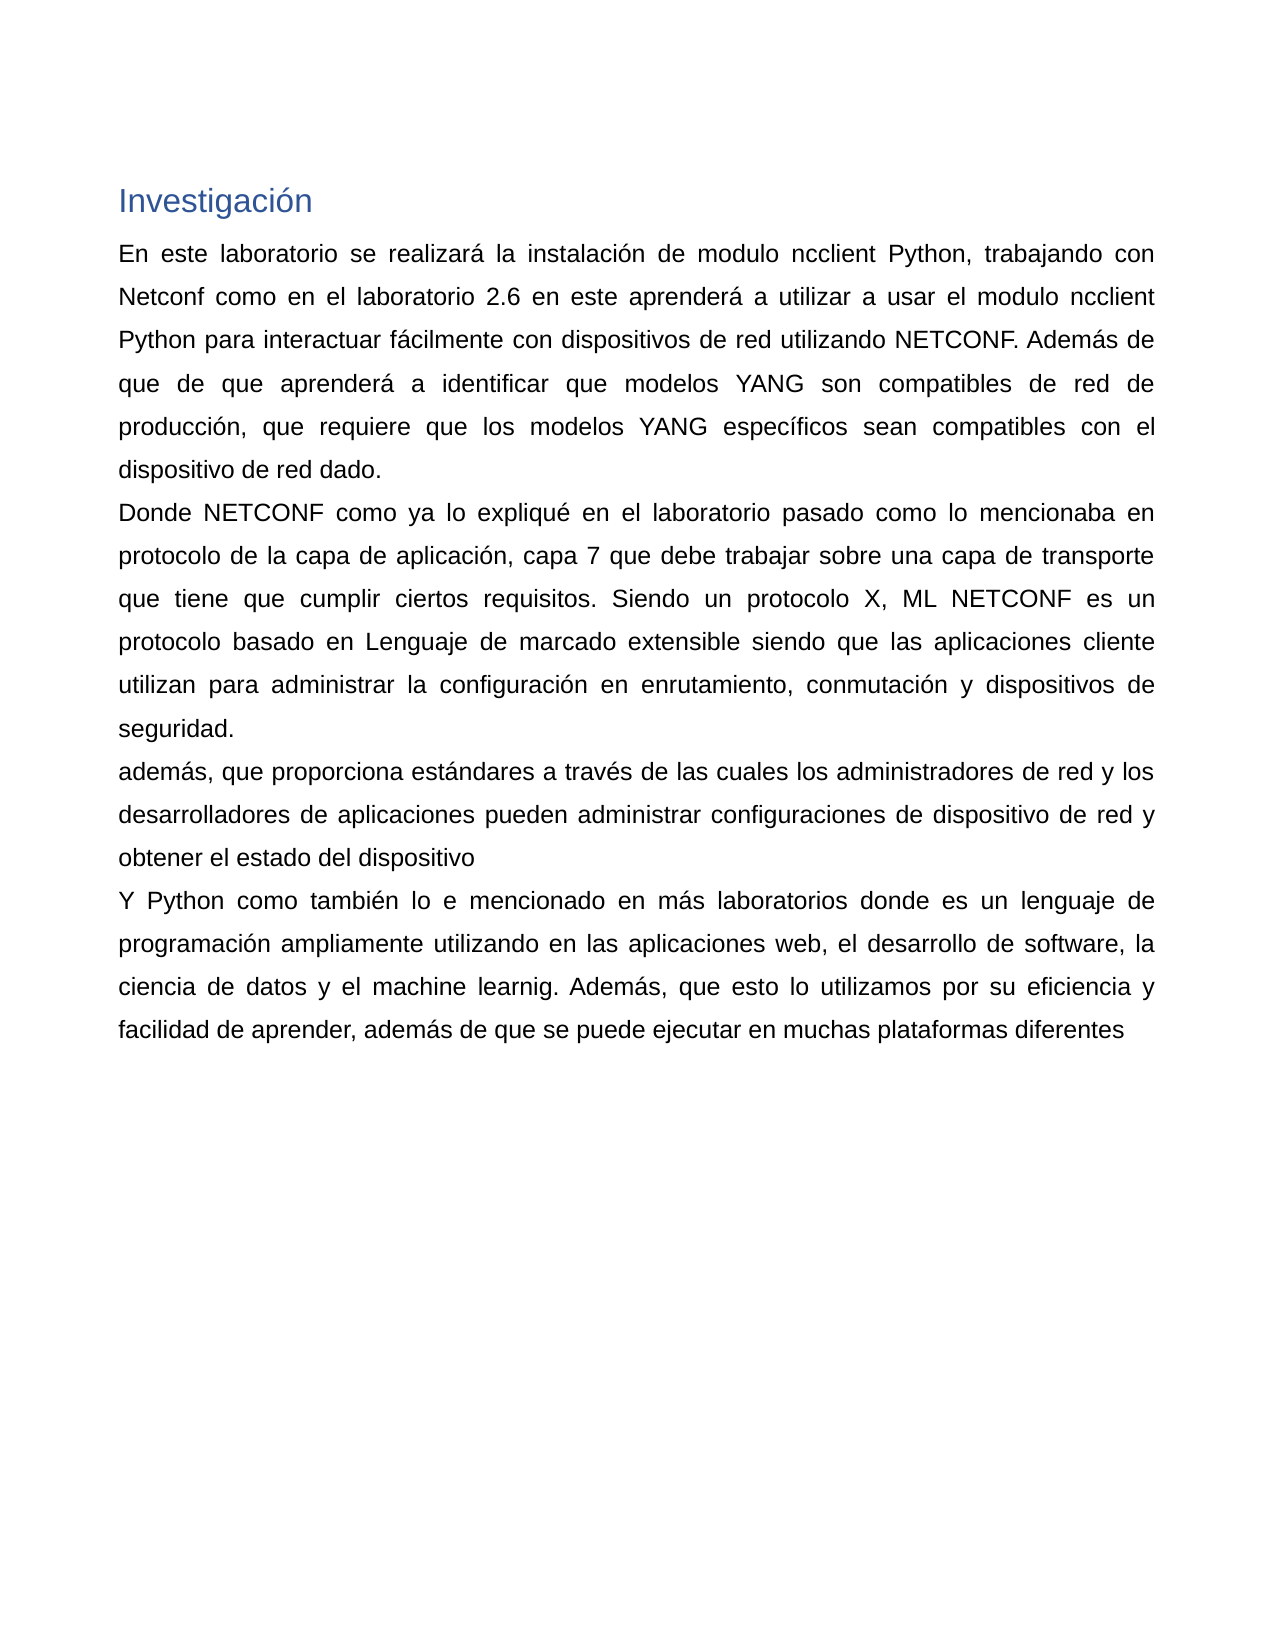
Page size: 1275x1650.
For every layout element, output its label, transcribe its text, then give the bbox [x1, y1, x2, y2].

subtitle Investigación [118, 182, 1157, 220]
text además, que proporciona estándares a través de las cuales los administradores de red y los desarrolladores de aplicaciones pueden administrar configuraciones de dispositivo de red y obtener el estado del dispositivo [118, 757, 1157, 872]
text En este laboratorio se realizará la instalación de modulo ncclient Python, trabajando con Netconf como en el laboratorio 2.6 en este aprenderá a utilizar a usar el modulo ncclient Python para interactuar fácilmente con dispositivos de red utilizando NETCONF. Además de que de que aprenderá a identificar que modelos YANG son compatibles de red de producción, que requiere que los modelos YANG específicos sean compatibles con el dispositivo de red dado. [118, 239, 1157, 483]
text Y Python como también lo e mencionado en más laboratorios donde es un lenguaje de programación ampliamente utilizando en las aplicaciones web, el desarrollo de software, la ciencia de datos y el machine learnig. Además, que esto lo utilizamos por su eficiencia y facilidad de aprender, además de que se puede ejecutar en muchas plataformas diferentes [118, 886, 1157, 1044]
text Donde NETCONF como ya lo expliqué en el laboratorio pasado como lo mencionaba en protocolo de la capa de aplicación, capa 7 que debe trabajar sobre una capa de transporte que tiene que cumplir ciertos requisitos. Siendo un protocolo X, ML NETCONF es un protocolo basado en Lenguaje de marcado extensible siendo que las aplicaciones cliente utilizan para administrar la configuración en enrutamiento, conmutación y dispositivos de seguridad. [118, 498, 1157, 742]
